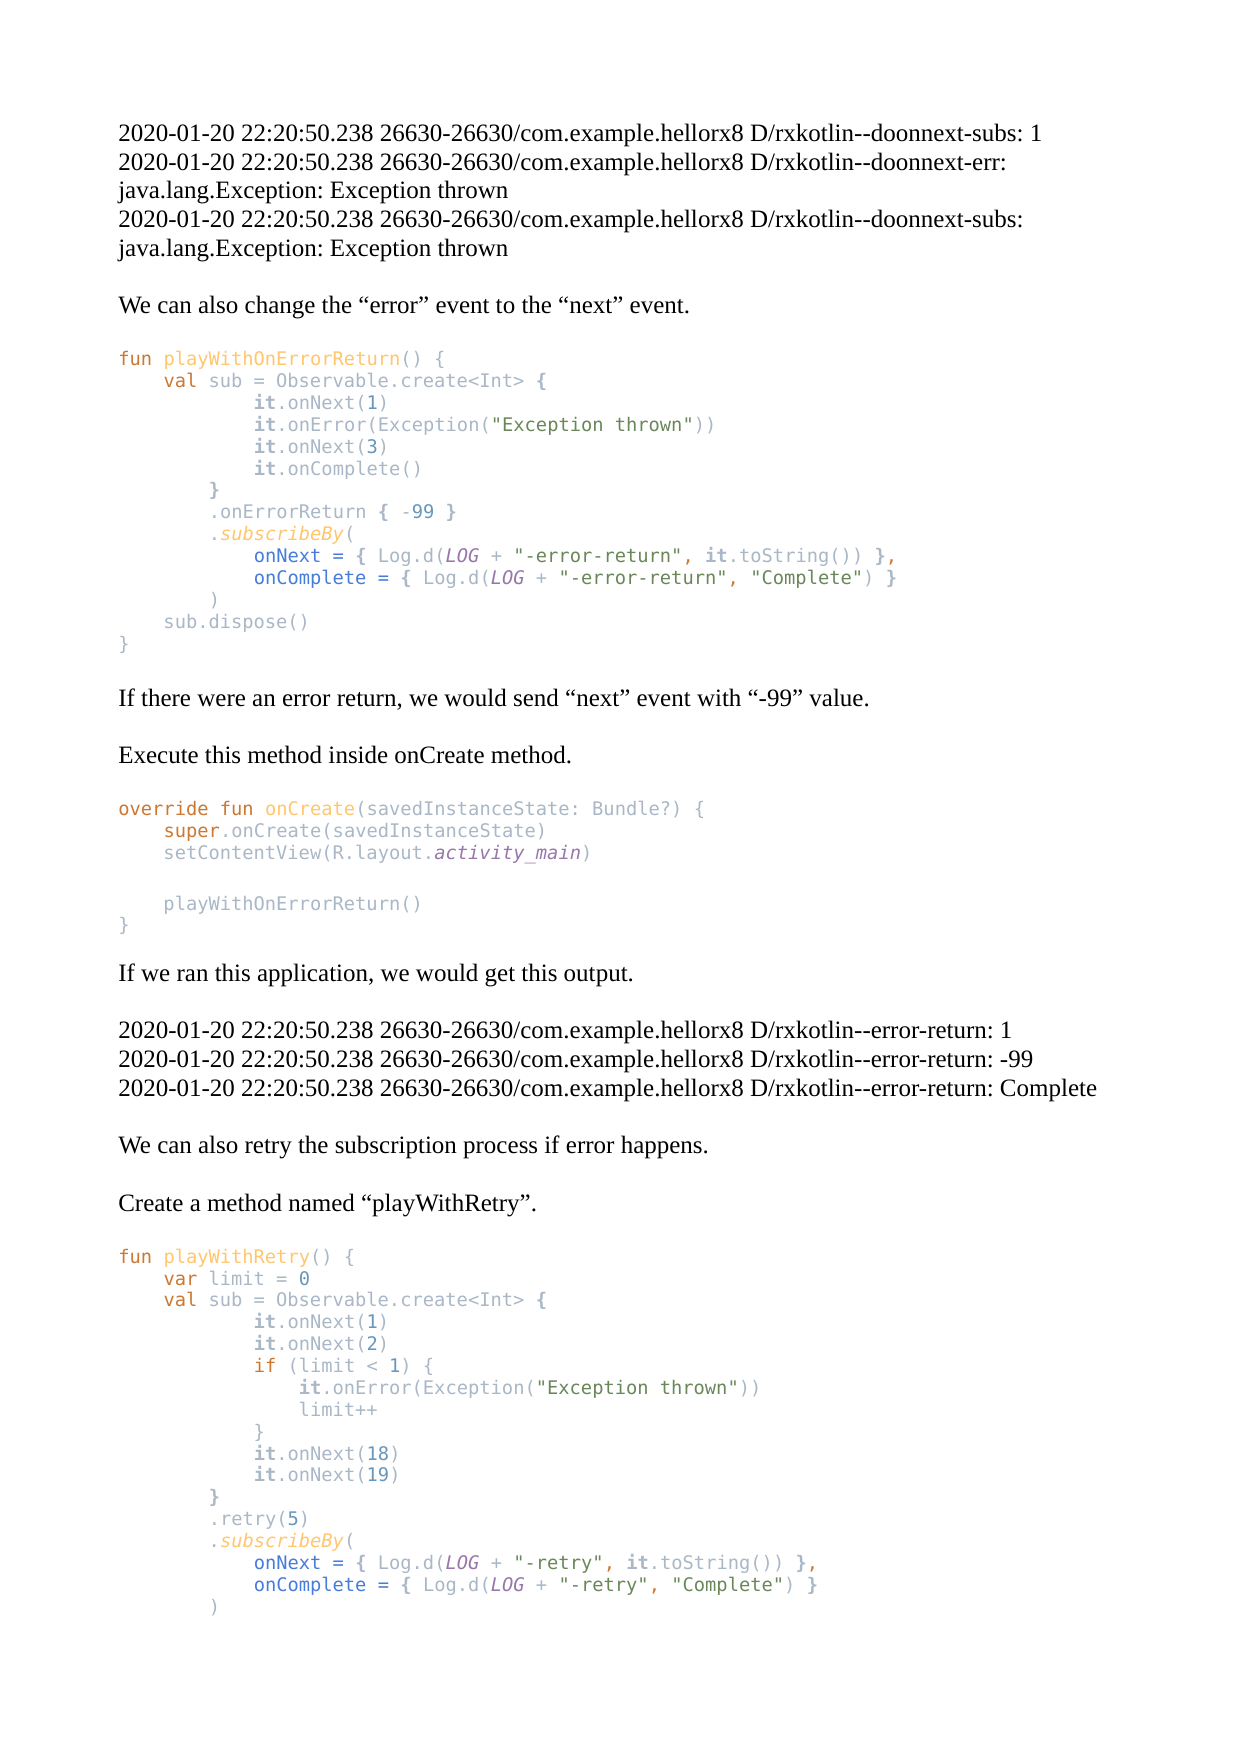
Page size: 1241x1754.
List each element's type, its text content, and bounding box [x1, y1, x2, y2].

text 2020-01-20 22:20:50.238 26630-26630/com.example.hellorx8 D/rxkotlin--error-return: 1 [118, 1016, 1122, 1044]
text override fun onCreate(savedInstanceState: Bundle?) { super.onCreate(savedInstanceState) setContentView(R.layout.activity_main) playWithOnErrorReturn() } [118, 798, 1122, 936]
text 2020-01-20 22:20:50.238 26630-26630/com.example.hellorx8 D/rxkotlin--error-return: -99 [118, 1044, 1122, 1073]
text We can also retry the subscription process if error happens. [118, 1131, 1122, 1159]
text fun playWithOnErrorReturn() { val sub = Observable.create<Int> { it.onNext(1) it.onError(Exception("Exception thrown")) it.onNext(3) it.onComplete() } .onErrorReturn { -99 } .subscribeBy( onNext = { Log.d(LOG + "-error-return", it.toString()) }, onComplete = { Log.d(LOG + "-error-return", "Complete") } ) sub.dispose() } [118, 348, 1122, 654]
text 2020-01-20 22:20:50.238 26630-26630/com.example.hellorx8 D/rxkotlin--doonnext-subs: 1 [118, 118, 1122, 147]
text 2020-01-20 22:20:50.238 26630-26630/com.example.hellorx8 D/rxkotlin--doonnext-subs: java.lang.Exception: Exception thrown [118, 204, 1122, 262]
text fun playWithRetry() { var limit = 0 val sub = Observable.create<Int> { it.onNext(1) it.onNext(2) if (limit < 1) { it.onError(Exception("Exception thrown")) limit++ } it.onNext(18) it.onNext(19) } .retry(5) .subscribeBy( onNext = { Log.d(LOG + "-retry", it.toString()) }, onComplete = { Log.d(LOG + "-retry", "Complete") } ) [118, 1246, 1122, 1617]
text Execute this method inside onCreate method. [118, 741, 1122, 769]
text We can also change the “error” event to the “next” event. [118, 291, 1122, 319]
text 2020-01-20 22:20:50.238 26630-26630/com.example.hellorx8 D/rxkotlin--doonnext-err: java.lang.Exception: Exception thrown [118, 147, 1122, 204]
text If we ran this application, we would get this output. [118, 958, 1122, 987]
text Create a method named “playWithRetry”. [118, 1188, 1122, 1217]
text 2020-01-20 22:20:50.238 26630-26630/com.example.hellorx8 D/rxkotlin--error-return: Complete [118, 1073, 1122, 1102]
text If there were an error return, we would send “next” event with “-99” value. [118, 683, 1122, 712]
